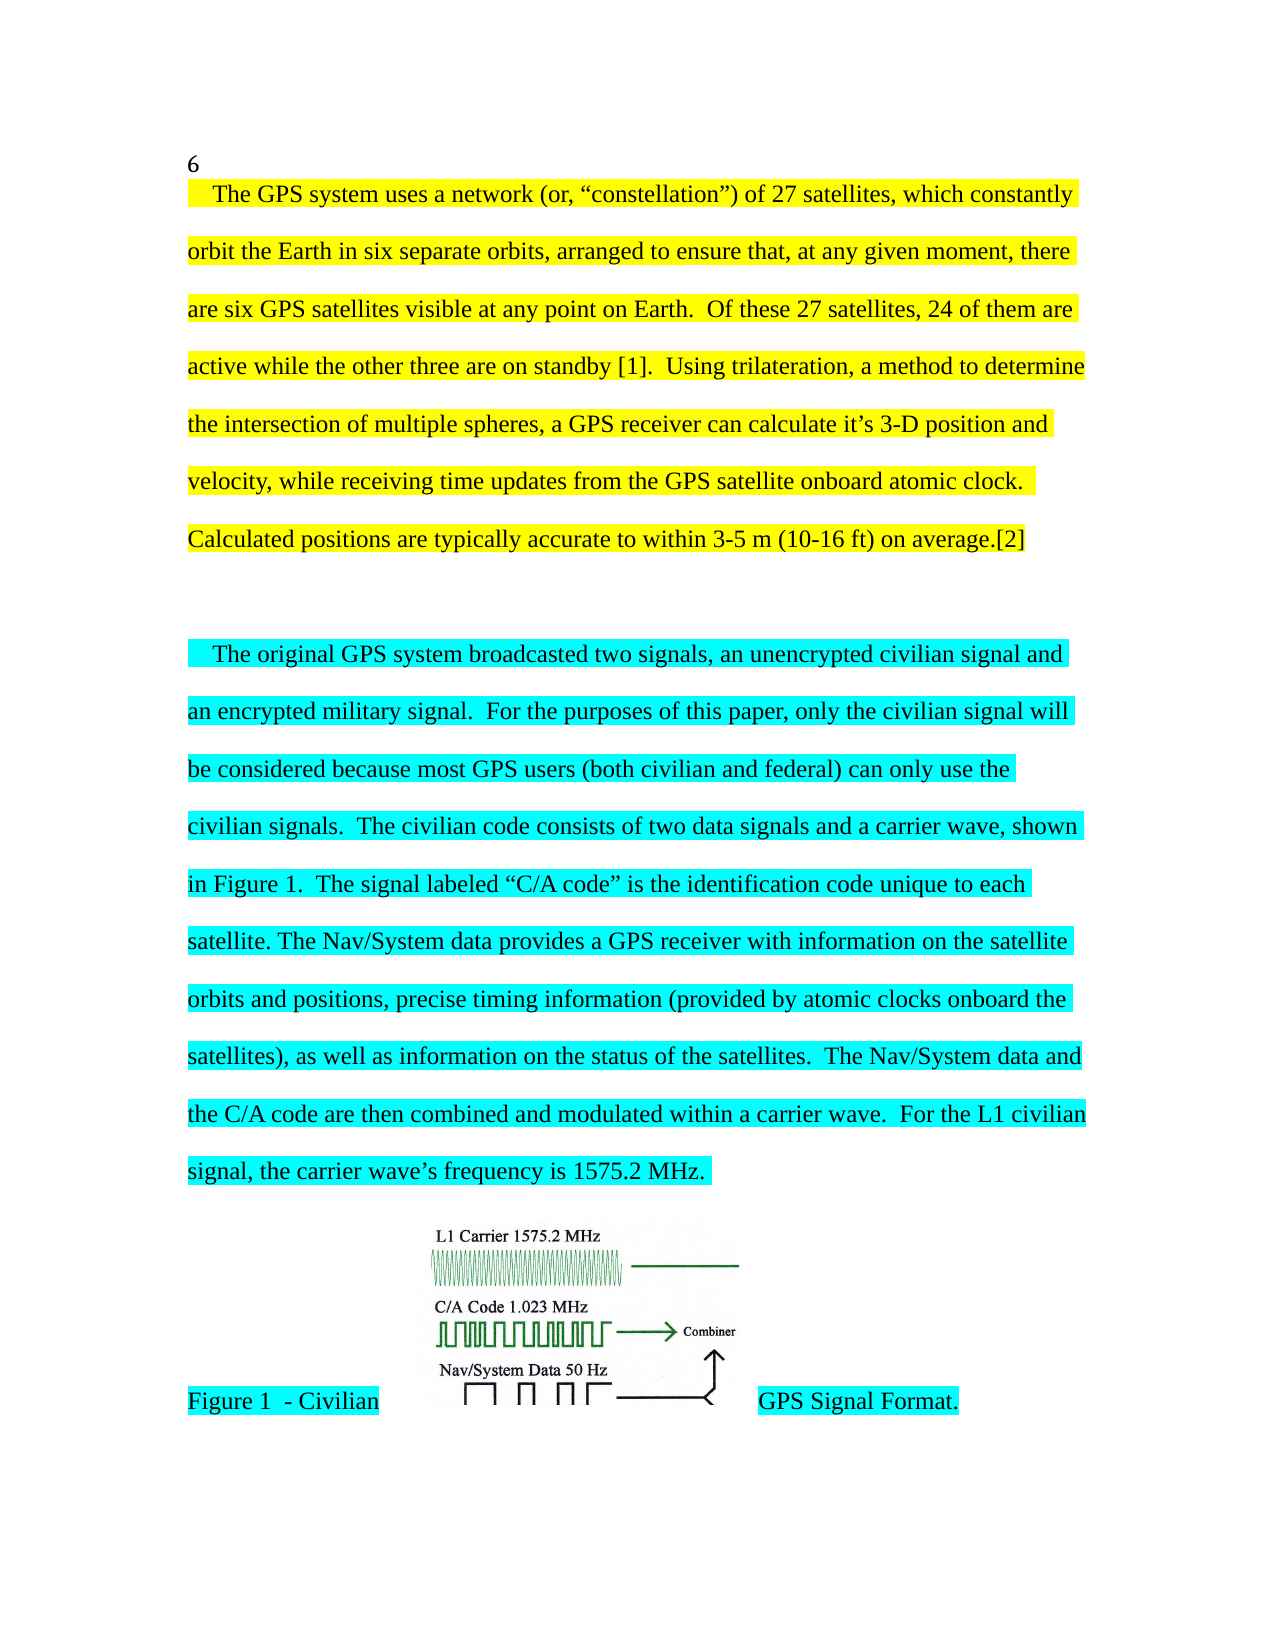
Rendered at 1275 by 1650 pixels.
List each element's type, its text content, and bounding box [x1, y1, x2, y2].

text Figure 1 - Civilian GPS Signal Format. [187, 1386, 412, 1472]
text The GPS system uses a network (or, “constellation”) of 27 satellites, which constantly orbit the Earth in six separate orbits, arranged to ensure that, at any given moment, there are six GPS satellites visible at any point on Earth. Of these 27 satellites, 24 of them are active while the other three are on standby [1]. Using trilateration, a method to determine the intersection of multiple spheres, a GPS receiver can calculate it’s 3-D position and velocity, while receiving time updates from the GPS satellite onboard atomic clock. Calculated positions are typically accurate to within 3-5 m (10-16 ft) on average.[2] [187, 179, 1087, 552]
text Figure 1 - Civilian GPS Signal Format. [1032, 1386, 1087, 1472]
text The original GPS system broadcasted two signals, an unencrypted civilian signal and an encrypted military signal. For the purposes of this paper, only the civilian signal will be considered because most GPS users (both civilian and federal) can only use the civilian signals. The civilian code consists of two data signals and a carrier wave, shown in Figure 1. The signal labeled “C/A code” is the identification code unique to each satellite. The Nav/System data provides a GPS receiver with information on the satellite orbits and positions, precise timing information (provided by atomic clocks onboard the satellites), as well as information on the status of the satellites. The Nav/System data and the C/A code are then combined and modulated within a carrier wave. For the L1 civilian signal, the carrier wave’s frequency is 1575.2 MHz. [187, 639, 1087, 1185]
picture [412, 1218, 1032, 1573]
